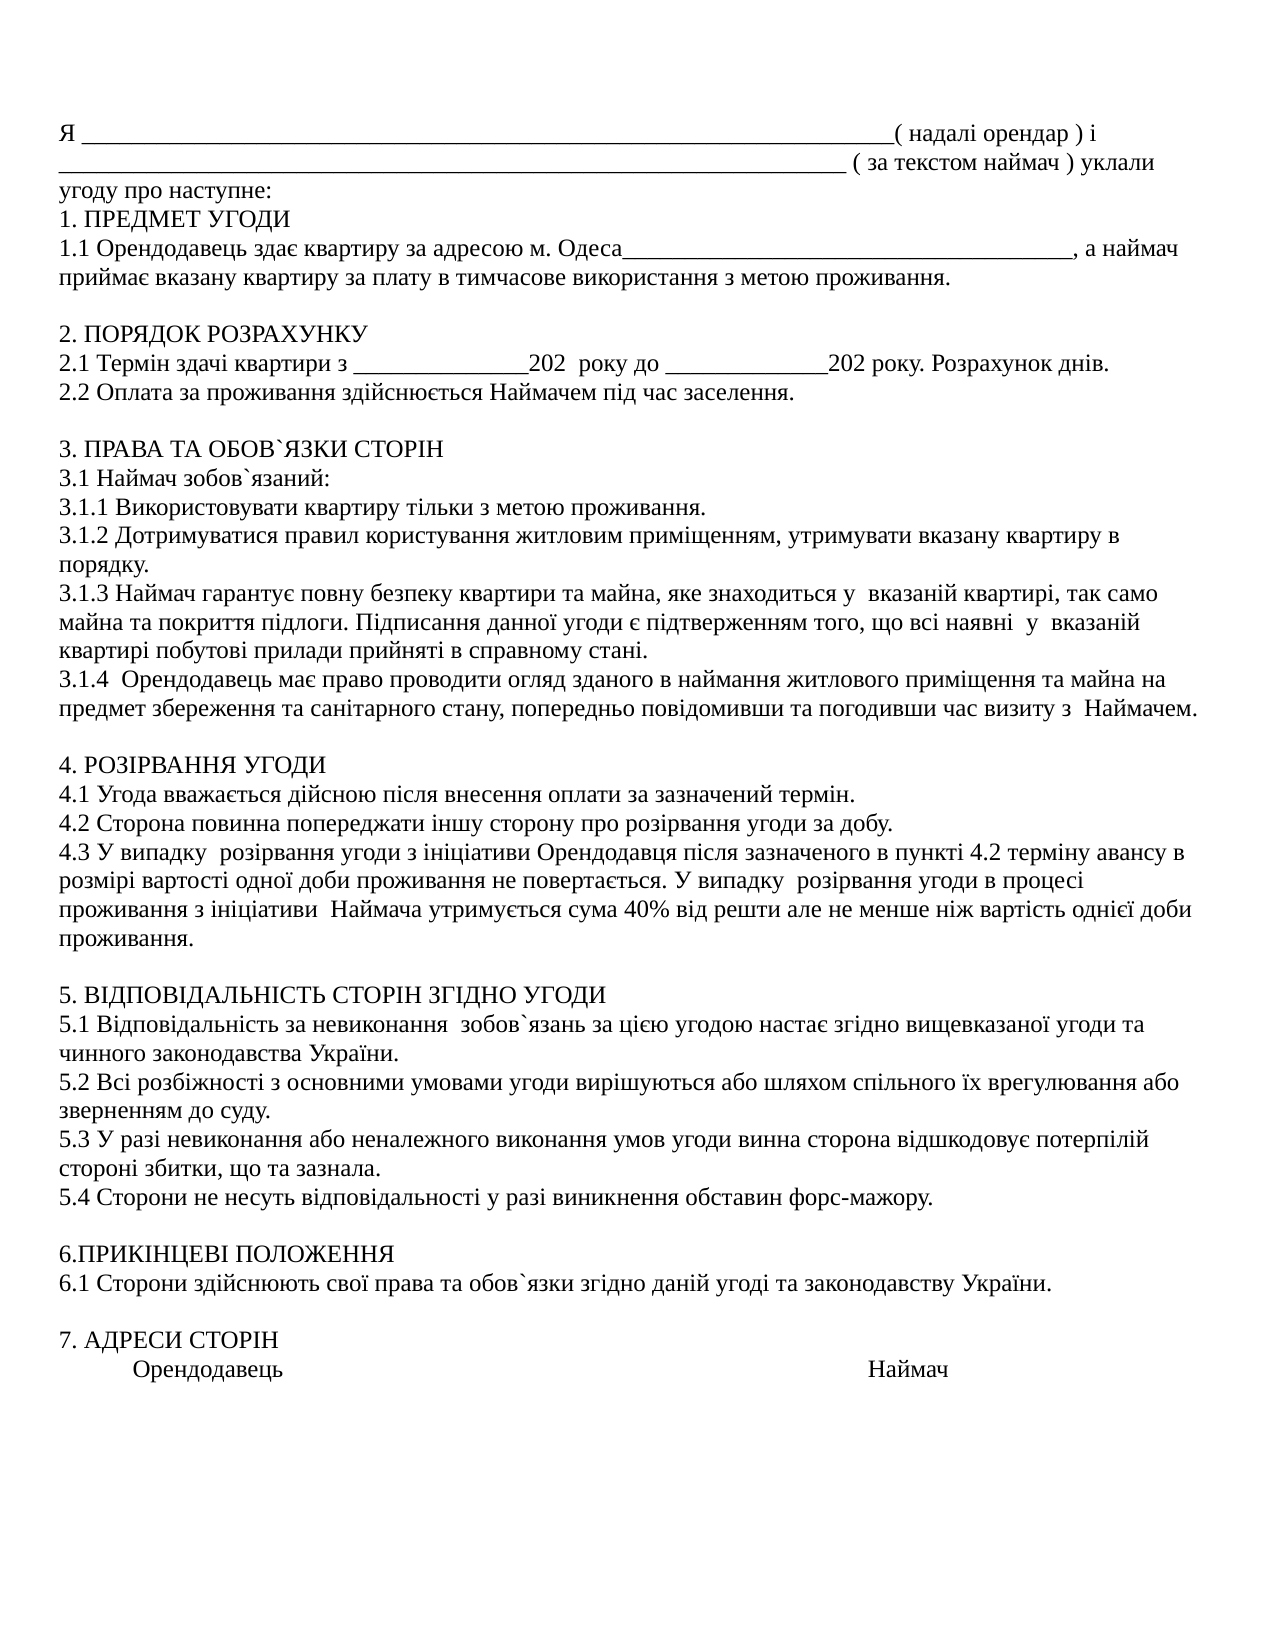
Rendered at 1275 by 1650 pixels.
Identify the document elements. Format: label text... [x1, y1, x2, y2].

text 3.1 Наймач зобов`язаний: [59, 463, 1202, 492]
text 5.1 Відповідальність за невиконання зобов`язань за цією угодою настає згідно вищевказаної угоди та чинного законодавства України. [59, 1009, 1202, 1067]
text 3. ПРАВА ТА ОБОВ`ЯЗКИ СТОРІН [59, 434, 1202, 463]
text 7. АДРЕСИ СТОРІН [59, 1326, 1202, 1354]
text 5.2 Всі розбіжності з основними умовами угоди вирішуються або шляхом спільного їх врегулювання або зверненням до суду. [59, 1067, 1202, 1124]
text 5.3 У разі невиконання або неналежного виконання умов угоди винна сторона відшкодовує потерпілій стороні збитки, що та зазнала. [59, 1124, 1202, 1182]
text 1. ПРЕДМЕТ УГОДИ [59, 204, 1202, 233]
text 2. ПОРЯДОК РОЗРАХУНКУ [59, 319, 1202, 348]
text 2.2 Оплата за проживання здійснюється Наймачем під час заселення. [59, 377, 1202, 406]
text 4. РОЗІРВАННЯ УГОДИ [59, 751, 1202, 779]
text 3.1.3 Наймач гарантує повну безпеку квартири та майна, яке знаходиться у вказаній квартирі, так само майна та покриття підлоги. Підписання данної угоди є підтверженням того, що всі наявні у вказаній квартирі побутові прилади прийняті в справному стані. [59, 578, 1202, 664]
text 6.ПРИКІНЦЕВІ ПОЛОЖЕННЯ [59, 1239, 1202, 1268]
text 5. ВІДПОВІДАЛЬНІСТЬ СТОРІН ЗГІДНО УГОДИ [59, 981, 1202, 1009]
text Орендодавець Наймач [59, 1354, 1202, 1383]
text 5.4 Сторони не несуть відповідальності у разі виникнення обставин форс-мажору. [59, 1182, 1202, 1211]
text приймає вказану квартиру за плату в тимчасове використання з метою проживання. [59, 262, 1202, 291]
text Я _________________________________________________________________( надалі орендар ) і [59, 118, 1202, 147]
text 6.1 Сторони здійснюють свої права та обов`язки згідно даній угоді та законодавству України. [59, 1268, 1202, 1297]
text 2.1 Термін здачі квартири з ______________202 року до _____________202 року. Розрахунок днів. [59, 348, 1202, 377]
text 3.1.2 Дотримуватися правил користування житловим приміщенням, утримувати вказану квартиру в порядку. [59, 521, 1202, 578]
text 4.1 Угода вважається дійсною після внесення оплати за зазначений термін. [59, 779, 1202, 808]
text 4.3 У випадку розірвання угоди з ініціативи Орендодавця після зазначеного в пункті 4.2 терміну авансу в розмірі вартості одної доби проживання не повертається. У випадку розірвання угоди в процесі проживання з ініціативи Наймача утримується сума 40% від решти але не менше ніж вартість однієї доби проживання. [59, 837, 1202, 952]
text 3.1.1 Використовувати квартиру тільки з метою проживання. [59, 492, 1202, 521]
text 3.1.4 Орендодавець має право проводити огляд зданого в наймання житлового приміщення та майна на предмет збереження та санітарного стану, попередньо повідомивши та погодивши час визиту з Наймачем. [59, 664, 1202, 722]
text 1.1 Орендодавець здає квартиру за адресою м. Одеса____________________________________, а наймач [59, 233, 1202, 262]
text _______________________________________________________________ ( за текстом наймач ) уклали [59, 147, 1202, 176]
text угоду про наступне: [59, 176, 1202, 204]
text 4.2 Сторона повинна попереджати іншу сторону про розірвання угоди за добу. [59, 808, 1202, 837]
